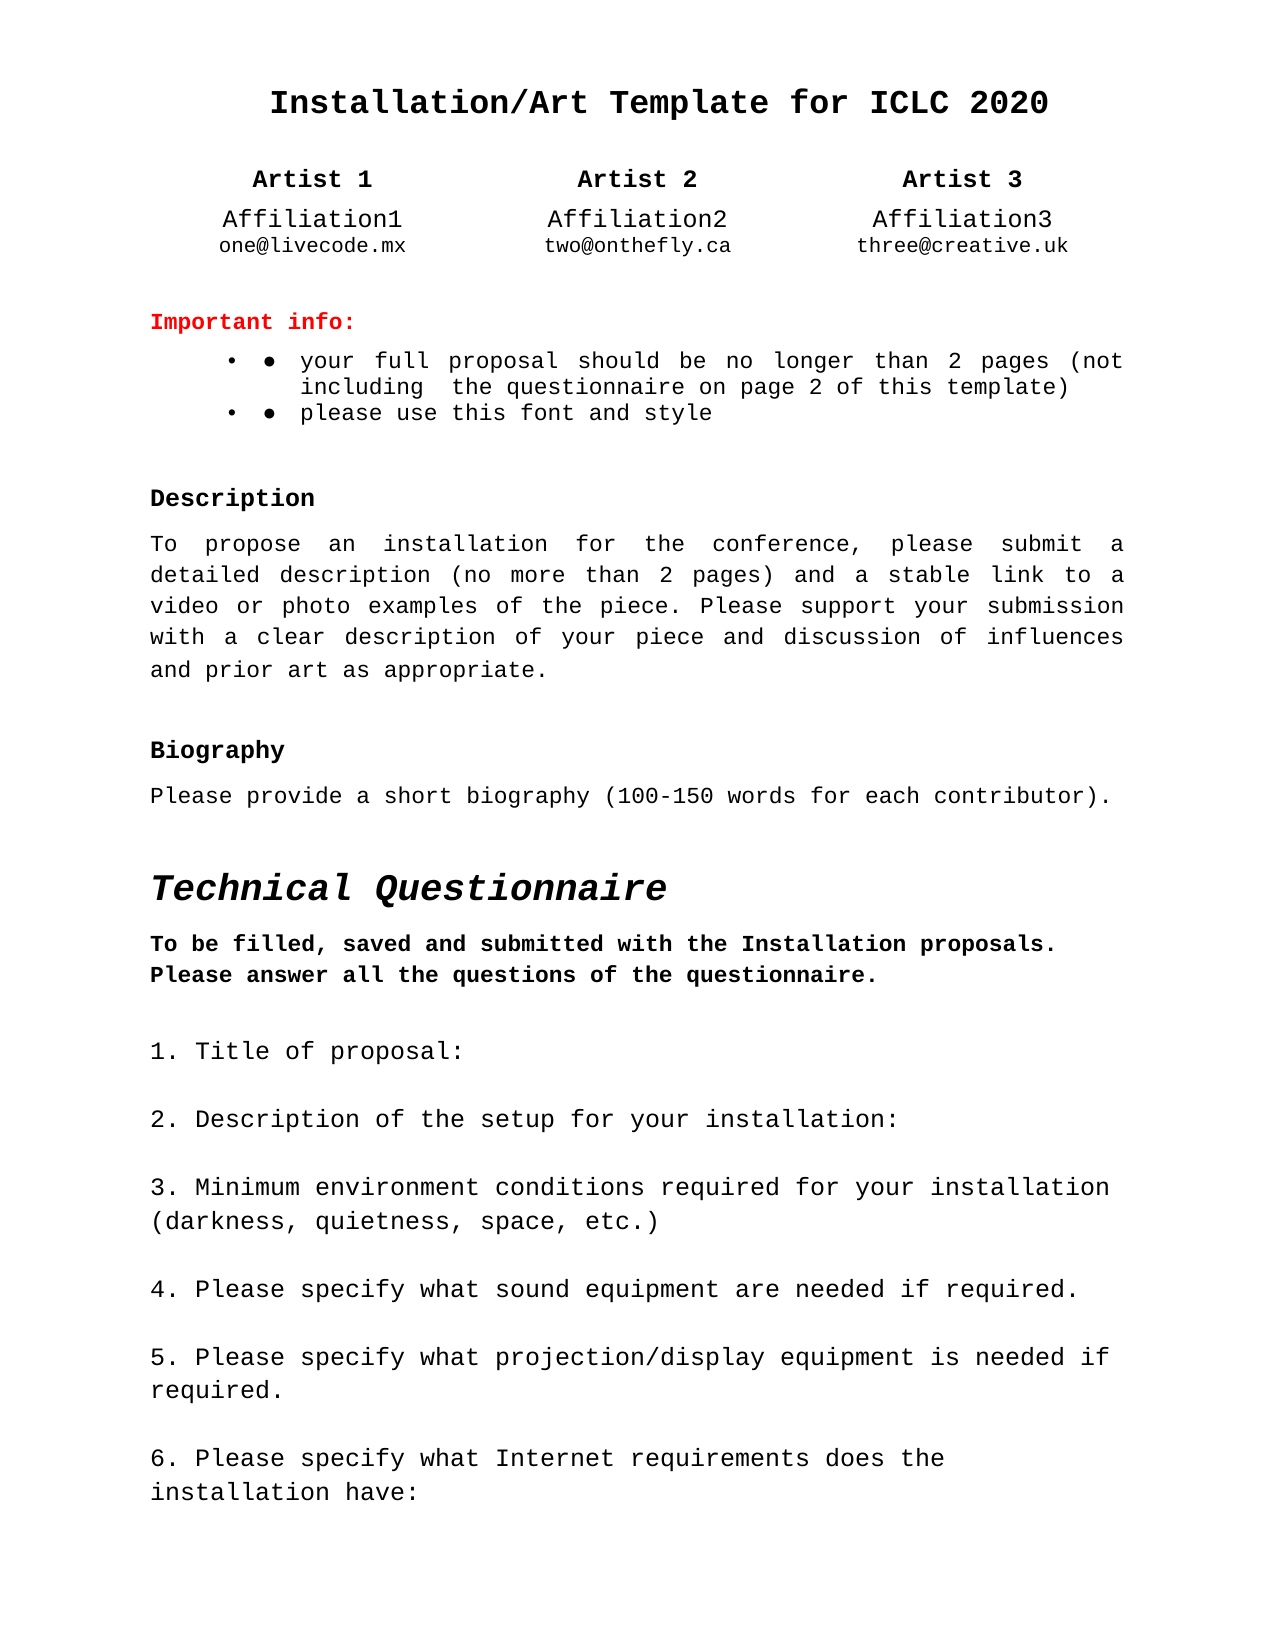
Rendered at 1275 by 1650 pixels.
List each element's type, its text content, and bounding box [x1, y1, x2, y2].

text Please provide a short biography (100-150 words for each contributor). [150, 784, 1125, 810]
text Biography [150, 703, 1125, 766]
table_cell Affiliation3 three@creative.uk [800, 201, 1125, 264]
text To be filled, saved and submitted with the Installation proposals. Please answer all the questions of the questionnaire. [150, 932, 1125, 989]
text Installation/Art Template for ICLC 2020 [268, 85, 1050, 161]
list ● your full proposal should be no longer than 2 pages (not including the questionnaire on page 2 of this template) [225, 349, 1125, 401]
text Technical Questionnaire [150, 827, 1125, 911]
table_cell Affiliation2 two@onthefly.ca [475, 201, 800, 264]
table_header Artist 2 [475, 161, 800, 201]
table_header Artist 1 [150, 161, 475, 201]
table_header Artist 3 [800, 161, 1125, 201]
text 1. Title of proposal: 2. Description of the setup for your installation: 3. Minimum environment conditions required for your installation (darkness, quietness, space, etc.) 4. Please specify what sound equipment are needed if required. 5. Please specify what projection/display equipment is needed if required. 6. Please specify what Internet requirements does the installation have: [150, 1007, 1125, 1508]
list ● please use this font and style [225, 401, 1125, 427]
table_cell Affiliation1 one@livecode.mx [150, 201, 475, 264]
text To propose an installation for the conference, please submit a detailed description (no more than 2 pages) and a stable link to a video or photo examples of the piece. Please support your submission with a clear description of your piece and discussion of influences and prior art as appropriate. [150, 532, 1125, 685]
text Description [150, 486, 1125, 514]
text Important info: [150, 311, 1125, 337]
